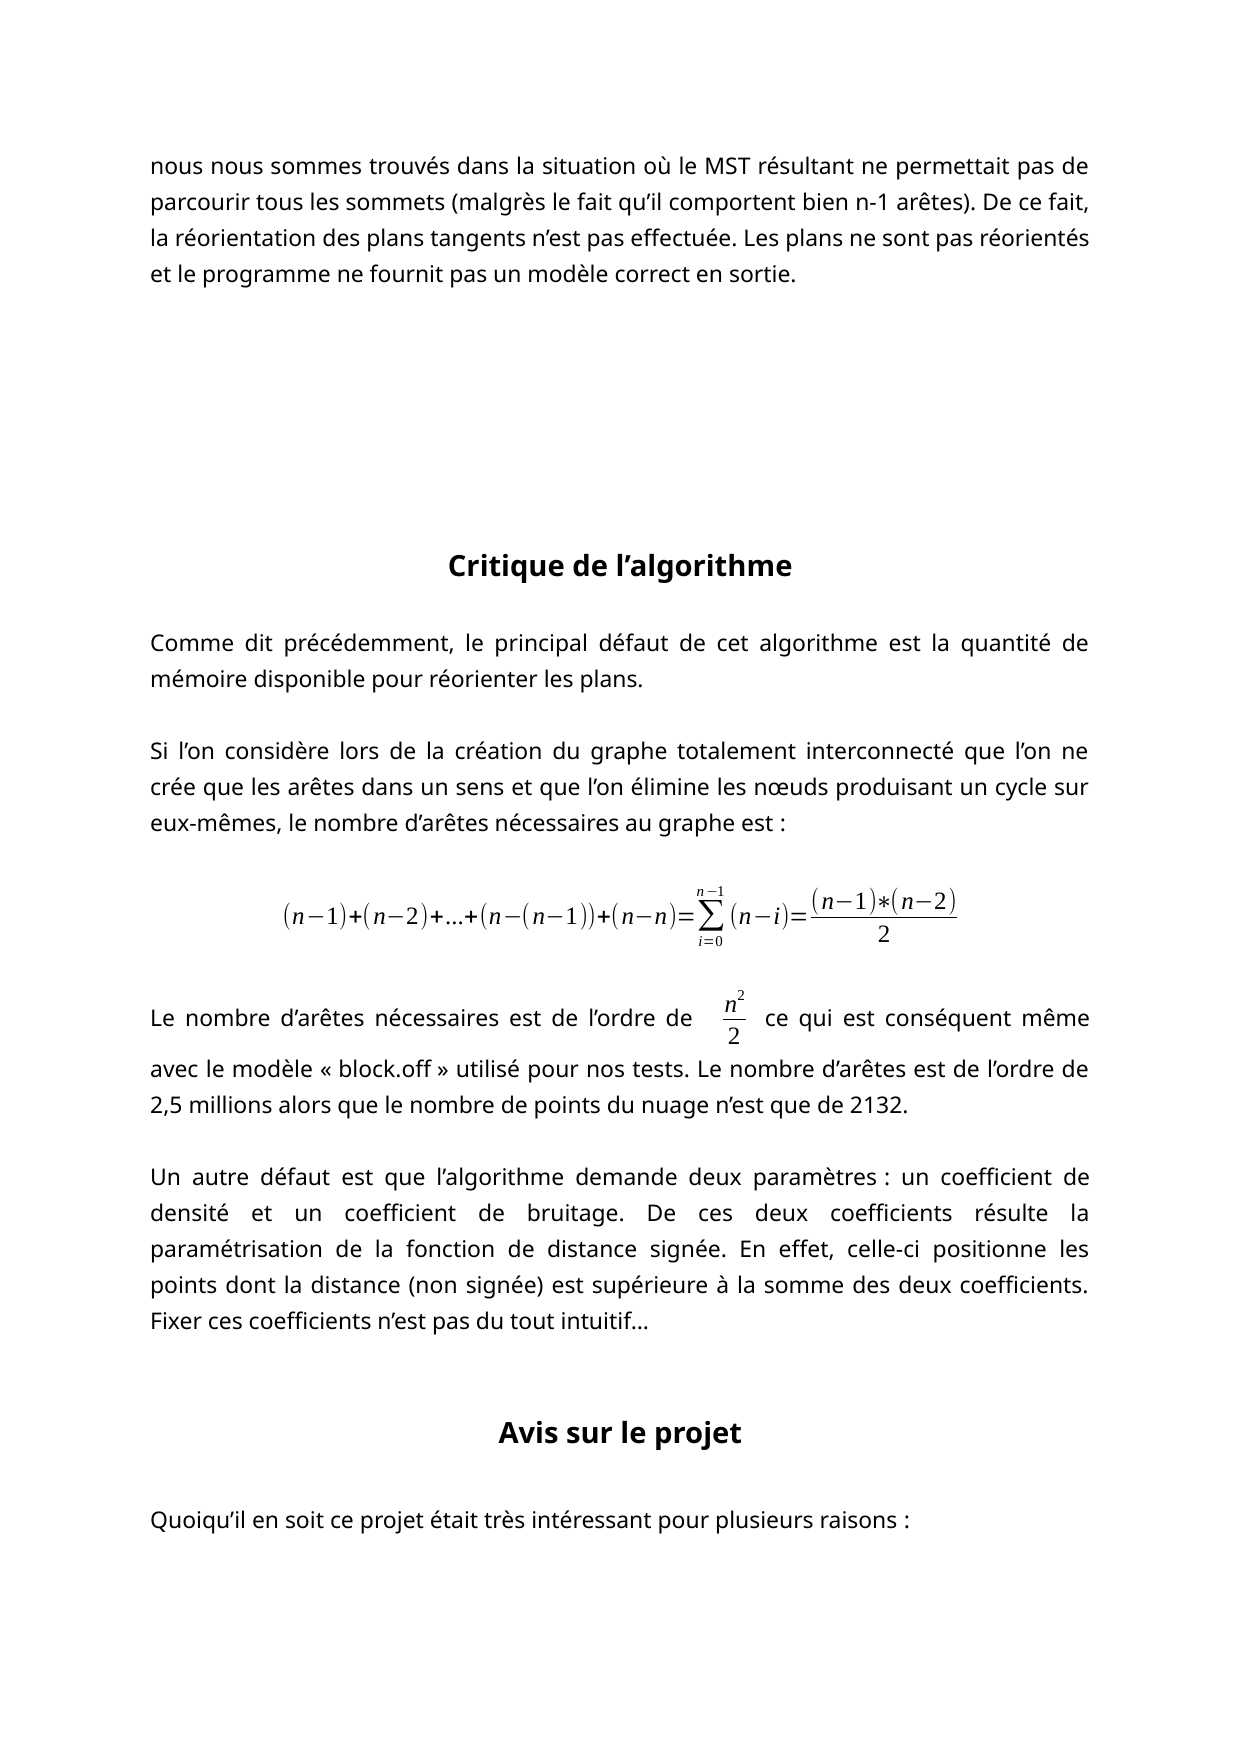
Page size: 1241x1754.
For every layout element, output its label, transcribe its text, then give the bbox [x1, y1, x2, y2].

text Un autre défaut est que l’algorithme demande deux paramètres : un coefficient de densité et un coefficient de bruitage. De ces deux coefficients résulte la paramétrisation de la fonction de distance signée. En effet, celle-ci positionne les points dont la distance (non signée) est supérieure à la somme des deux coefficients. Fixer ces coefficients n’est pas du tout intuitif… [150, 1161, 1090, 1336]
text Quoiqu’il en soit ce projet était très intéressant pour plusieurs raisons : [150, 1504, 1090, 1535]
text Le nombre d’arêtes nécessaires est de l’ordre de ce qui est conséquent même avec le modèle « block.off » utilisé pour nos tests. Le nombre d’arêtes est de l’ordre de 2,5 millions alors que le nombre de points du nuage n’est que de 2132. [150, 986, 1090, 1121]
text Critique de l’algorithme [150, 545, 1090, 585]
text Comme dit précédemment, le principal défaut de cet algorithme est la quantité de mémoire disponible pour réorienter les plans. [150, 627, 1090, 694]
text nous nous sommes trouvés dans la situation où le MST résultant ne permettait pas de parcourir tous les sommets (malgrès le fait qu’il comportent bien n-1 arêtes). De ce fait, la réorientation des plans tangents n’est pas effectuée. Les plans ne sont pas réorientés et le programme ne fournit pas un modèle correct en sortie. [150, 150, 1090, 289]
text Si l’on considère lors de la création du graphe totalement interconnecté que l’on ne crée que les arêtes dans un sens et que l’on élimine les nœuds produisant un cycle sur eux-mêmes, le nombre d’arêtes nécessaires au graphe est : [150, 735, 1090, 838]
text Avis sur le projet [150, 1413, 1090, 1452]
